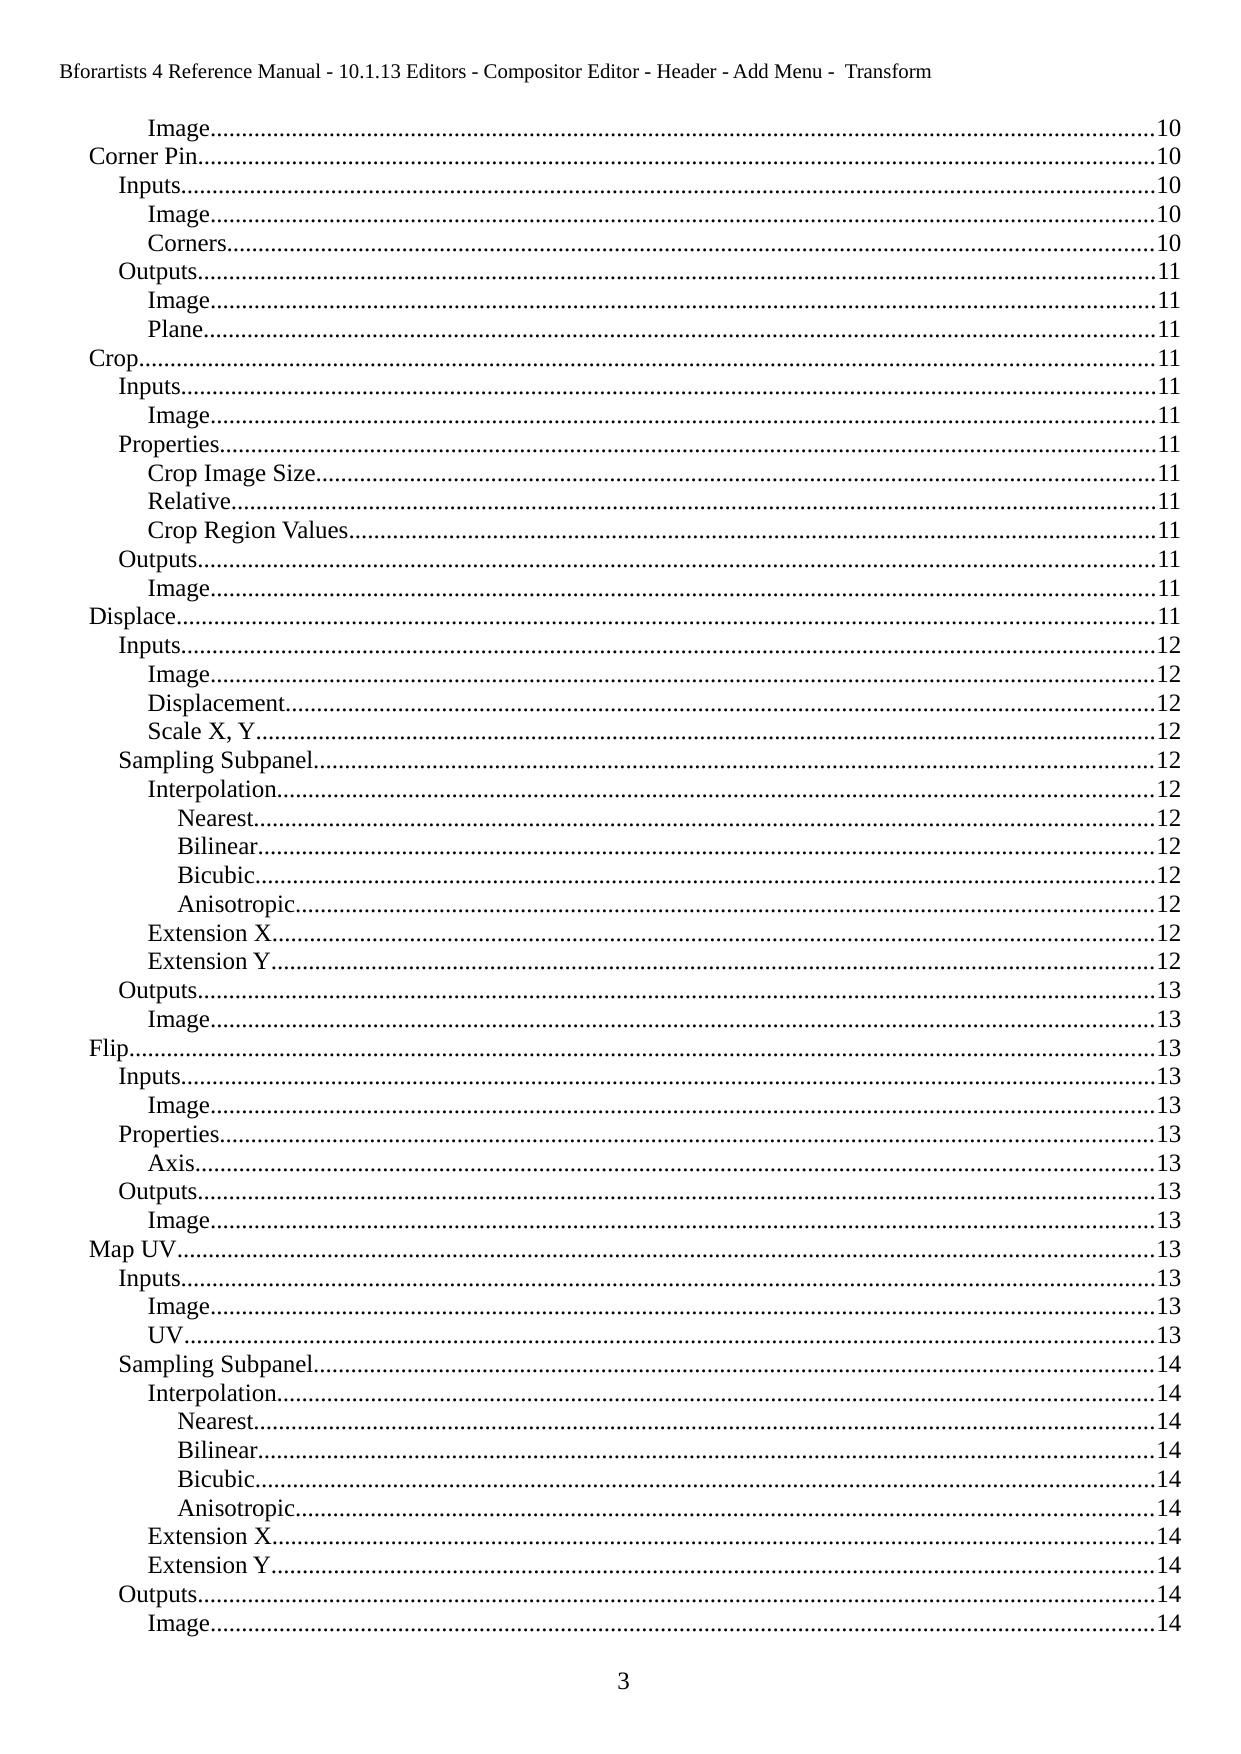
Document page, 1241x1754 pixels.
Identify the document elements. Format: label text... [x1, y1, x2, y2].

text Extension X 14 [147, 1521, 1181, 1550]
text Crop Image Size 11 [147, 458, 1181, 486]
text Extension X 12 [147, 918, 1181, 946]
text Image 14 [147, 1608, 1181, 1636]
text Image 13 [147, 1291, 1181, 1320]
text Outputs 11 [118, 256, 1181, 285]
text Scale X, Y 12 [147, 716, 1181, 745]
text Extension Y 12 [147, 946, 1181, 975]
text Inputs 13 [118, 1263, 1181, 1291]
text Corner Pin 10 [88, 141, 1181, 170]
text Image 13 [147, 1004, 1181, 1033]
text Sampling Subpanel 12 [118, 745, 1181, 774]
text Image 13 [147, 1090, 1181, 1119]
text Displace 11 [88, 601, 1181, 630]
text Outputs 14 [118, 1579, 1181, 1608]
text Crop 11 [88, 343, 1181, 371]
text Inputs 12 [118, 630, 1181, 659]
text Properties 11 [118, 429, 1181, 458]
text Extension Y 14 [147, 1550, 1181, 1579]
text Properties 13 [118, 1119, 1181, 1148]
text Image 10 [147, 199, 1181, 228]
text Outputs 11 [118, 544, 1181, 573]
text Corners 10 [147, 228, 1181, 256]
text Inputs 11 [118, 371, 1181, 400]
text Nearest 12 [177, 803, 1181, 831]
text Outputs 13 [118, 1176, 1181, 1205]
text Flip 13 [88, 1033, 1181, 1061]
text Map UV 13 [88, 1234, 1181, 1263]
text Anisotropic 14 [177, 1493, 1181, 1521]
text Image 10 [147, 113, 1181, 141]
text Relative 11 [147, 486, 1181, 515]
text Inputs 13 [118, 1061, 1181, 1090]
text Outputs 13 [118, 975, 1181, 1004]
text Image 11 [147, 573, 1181, 601]
text UV 13 [147, 1320, 1181, 1349]
text Bilinear 14 [177, 1435, 1181, 1464]
text Bicubic 14 [177, 1464, 1181, 1493]
text Interpolation 12 [147, 774, 1181, 803]
text Bilinear 12 [177, 831, 1181, 860]
text Axis 13 [147, 1148, 1181, 1176]
text Plane 11 [147, 314, 1181, 343]
text Displacement 12 [147, 688, 1181, 716]
text Nearest 14 [177, 1406, 1181, 1435]
text Image 12 [147, 659, 1181, 688]
text Image 11 [147, 285, 1181, 314]
text Anisotropic 12 [177, 889, 1181, 918]
text Inputs 10 [118, 170, 1181, 199]
text Image 11 [147, 400, 1181, 429]
text Bicubic 12 [177, 860, 1181, 889]
text Crop Region Values 11 [147, 515, 1181, 544]
text Image 13 [147, 1205, 1181, 1234]
text Interpolation 14 [147, 1378, 1181, 1406]
text Sampling Subpanel 14 [118, 1349, 1181, 1378]
